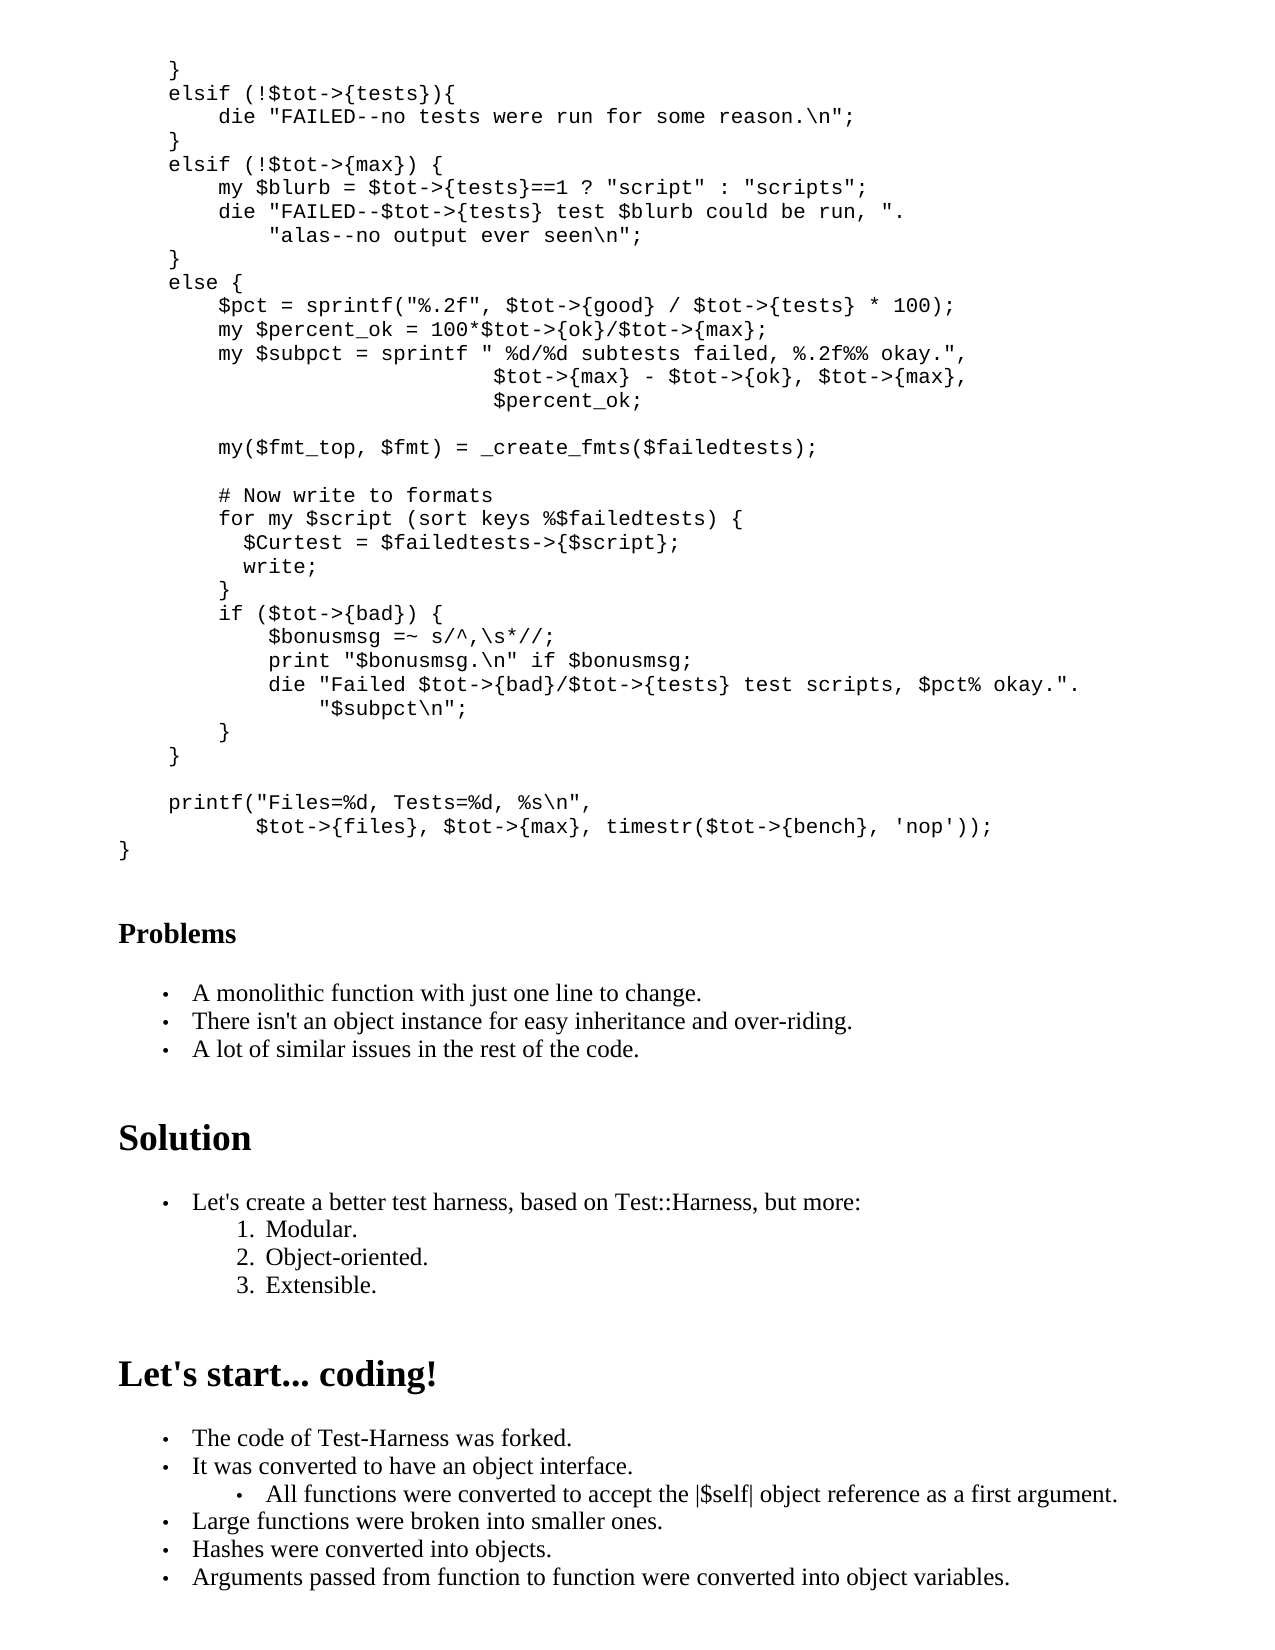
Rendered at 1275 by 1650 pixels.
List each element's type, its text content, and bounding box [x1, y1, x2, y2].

subtitle Problems [118, 917, 1216, 950]
text # Now write to formats [118, 485, 1216, 508]
list Let's create a better test harness, based on Test::Harness, but more: [162, 1188, 1216, 1216]
list Extensible. [236, 1271, 1216, 1299]
text "alas--no output ever seen\n"; [118, 224, 1216, 248]
text } [118, 248, 1216, 272]
text elsif (!$tot->{max}) { [118, 154, 1216, 177]
text my $percent_ok = 100*$tot->{ok}/$tot->{max}; [118, 319, 1216, 343]
text $Curtest = $failedtests->{$script}; [118, 532, 1216, 556]
text elsif (!$tot->{tests}){ [118, 83, 1216, 106]
text } [118, 130, 1216, 154]
list Large functions were broken into smaller ones. [162, 1507, 1216, 1535]
text } [118, 579, 1216, 603]
text die "FAILED--no tests were run for some reason.\n"; [118, 106, 1216, 130]
text die "Failed $tot->{bad}/$tot->{tests} test scripts, $pct% okay.". [118, 674, 1216, 697]
text my $blurb = $tot->{tests}==1 ? "script" : "scripts"; [118, 177, 1216, 201]
subtitle Let's start... coding! [118, 1353, 1216, 1395]
text my $subpct = sprintf " %d/%d subtests failed, %.2f%% okay.", [118, 343, 1216, 366]
text printf("Files=%d, Tests=%d, %s\n", [118, 792, 1216, 816]
text $bonusmsg =~ s/^,\s*//; [118, 627, 1216, 650]
text write; [118, 556, 1216, 579]
text } [118, 721, 1216, 745]
text $percent_ok; [118, 390, 1216, 414]
text } [118, 839, 1216, 863]
text if ($tot->{bad}) { [118, 603, 1216, 627]
text for my $script (sort keys %$failedtests) { [118, 508, 1216, 532]
subtitle Solution [118, 1117, 1216, 1158]
text "$subpct\n"; [118, 697, 1216, 721]
text print "$bonusmsg.\n" if $bonusmsg; [118, 650, 1216, 674]
text $pct = sprintf("%.2f", $tot->{good} / $tot->{tests} * 100); [118, 296, 1216, 319]
list All functions were converted to accept the |$self| object reference as a first argument. [236, 1480, 1216, 1507]
list Object-oriented. [236, 1243, 1216, 1271]
list A monolithic function with just one line to change. [162, 979, 1216, 1007]
text else { [118, 272, 1216, 296]
list A lot of similar issues in the rest of the code. [162, 1035, 1216, 1062]
list There isn't an object instance for easy inheritance and over-riding. [162, 1007, 1216, 1035]
list Arguments passed from function to function were converted into object variables. [162, 1563, 1216, 1591]
list It was converted to have an object interface. [162, 1452, 1216, 1480]
text } [118, 745, 1216, 768]
text die "FAILED--$tot->{tests} test $blurb could be run, ". [118, 201, 1216, 224]
text } [118, 59, 1216, 83]
list Hashes were converted into objects. [162, 1535, 1216, 1563]
text my($fmt_top, $fmt) = _create_fmts($failedtests); [118, 437, 1216, 461]
text $tot->{max} - $tot->{ok}, $tot->{max}, [118, 366, 1216, 390]
text $tot->{files}, $tot->{max}, timestr($tot->{bench}, 'nop')); [118, 816, 1216, 839]
list Modular. [236, 1216, 1216, 1243]
list The code of Test-Harness was forked. [162, 1424, 1216, 1452]
